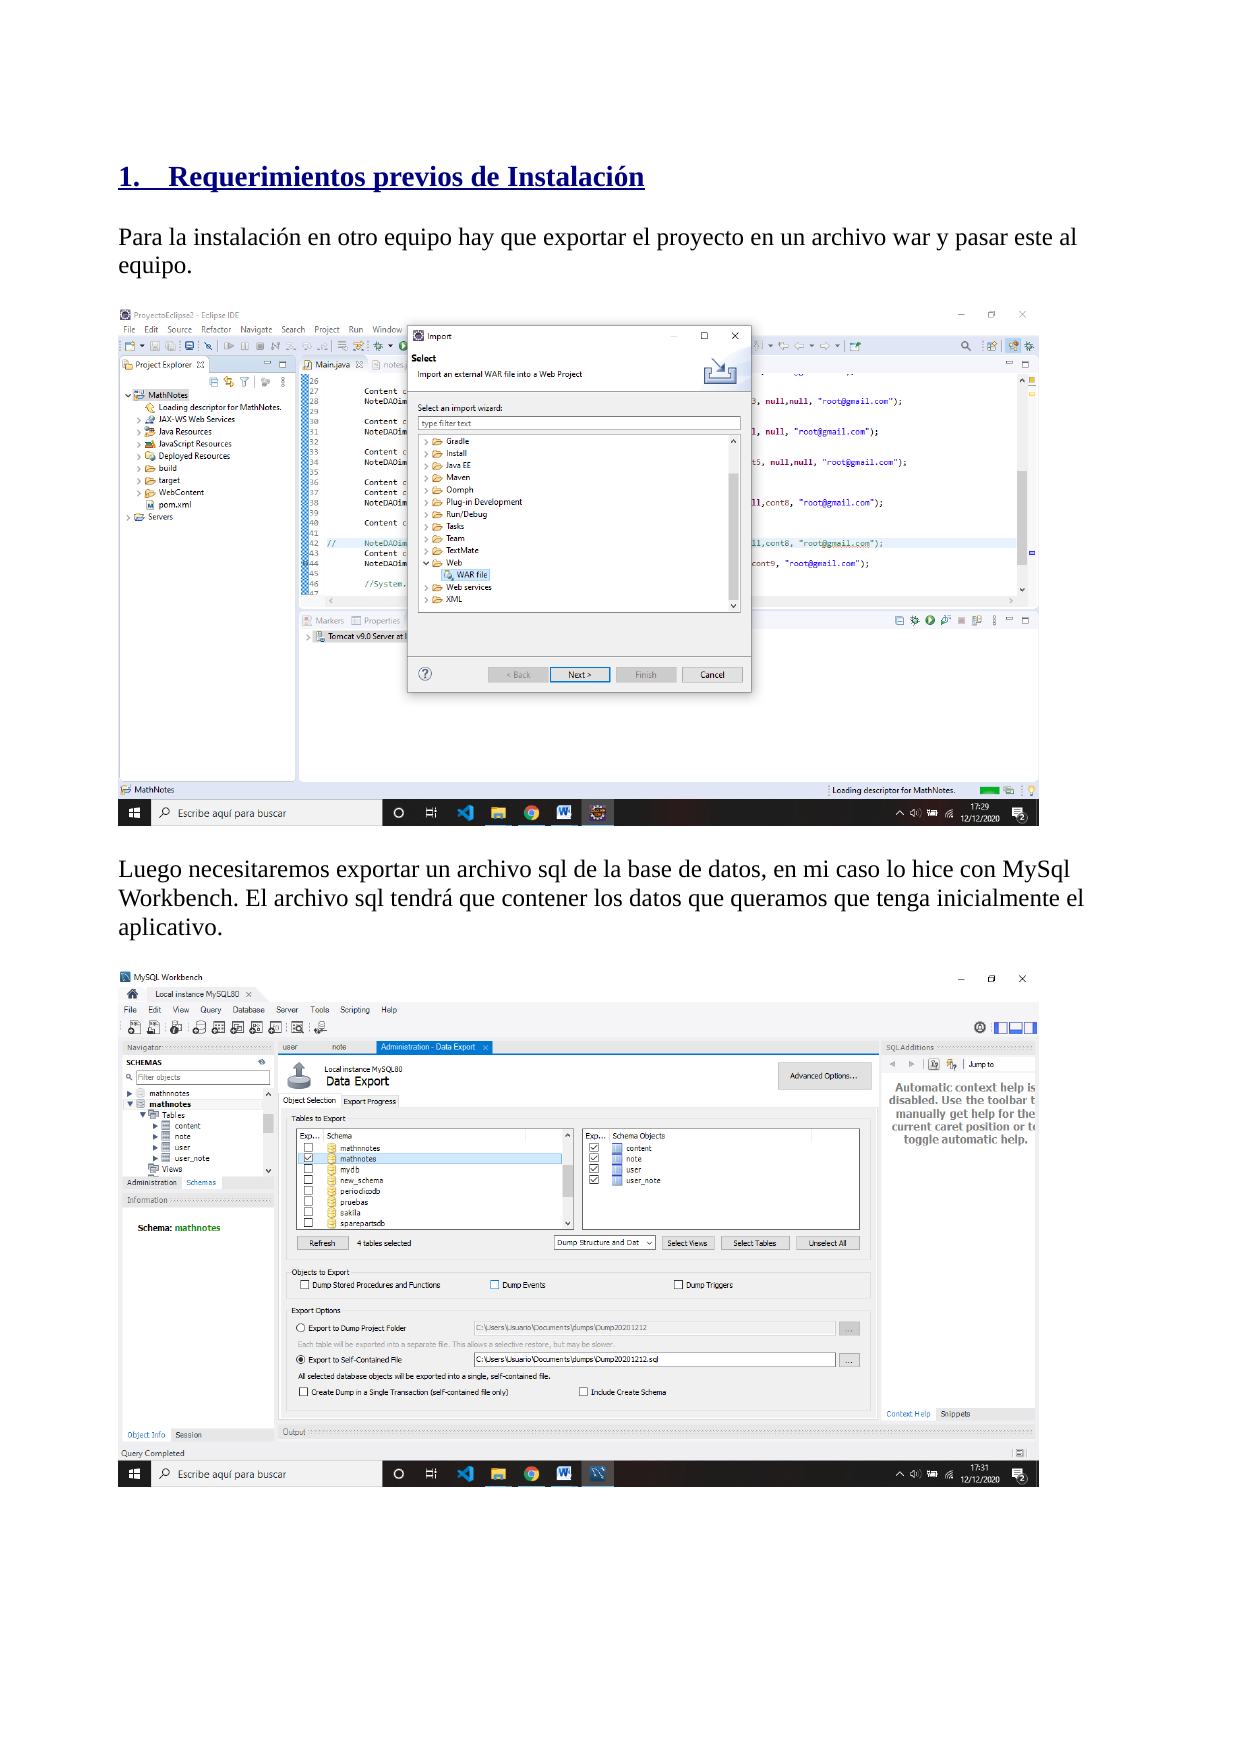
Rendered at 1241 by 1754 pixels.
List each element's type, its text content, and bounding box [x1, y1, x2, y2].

text Para la instalación en otro equipo hay que exportar el proyecto en un archivo war y pasar este al equipo. [118, 222, 1122, 279]
text 1. Requerimientos previos de Instalación [118, 159, 1122, 193]
text Luego necesitaremos exportar un archivo sql de la base de datos, en mi caso lo hice con MySql Workbench. El archivo sql tendrá que contener los datos que queramos que tenga inicialmente el aplicativo. [118, 854, 1122, 941]
